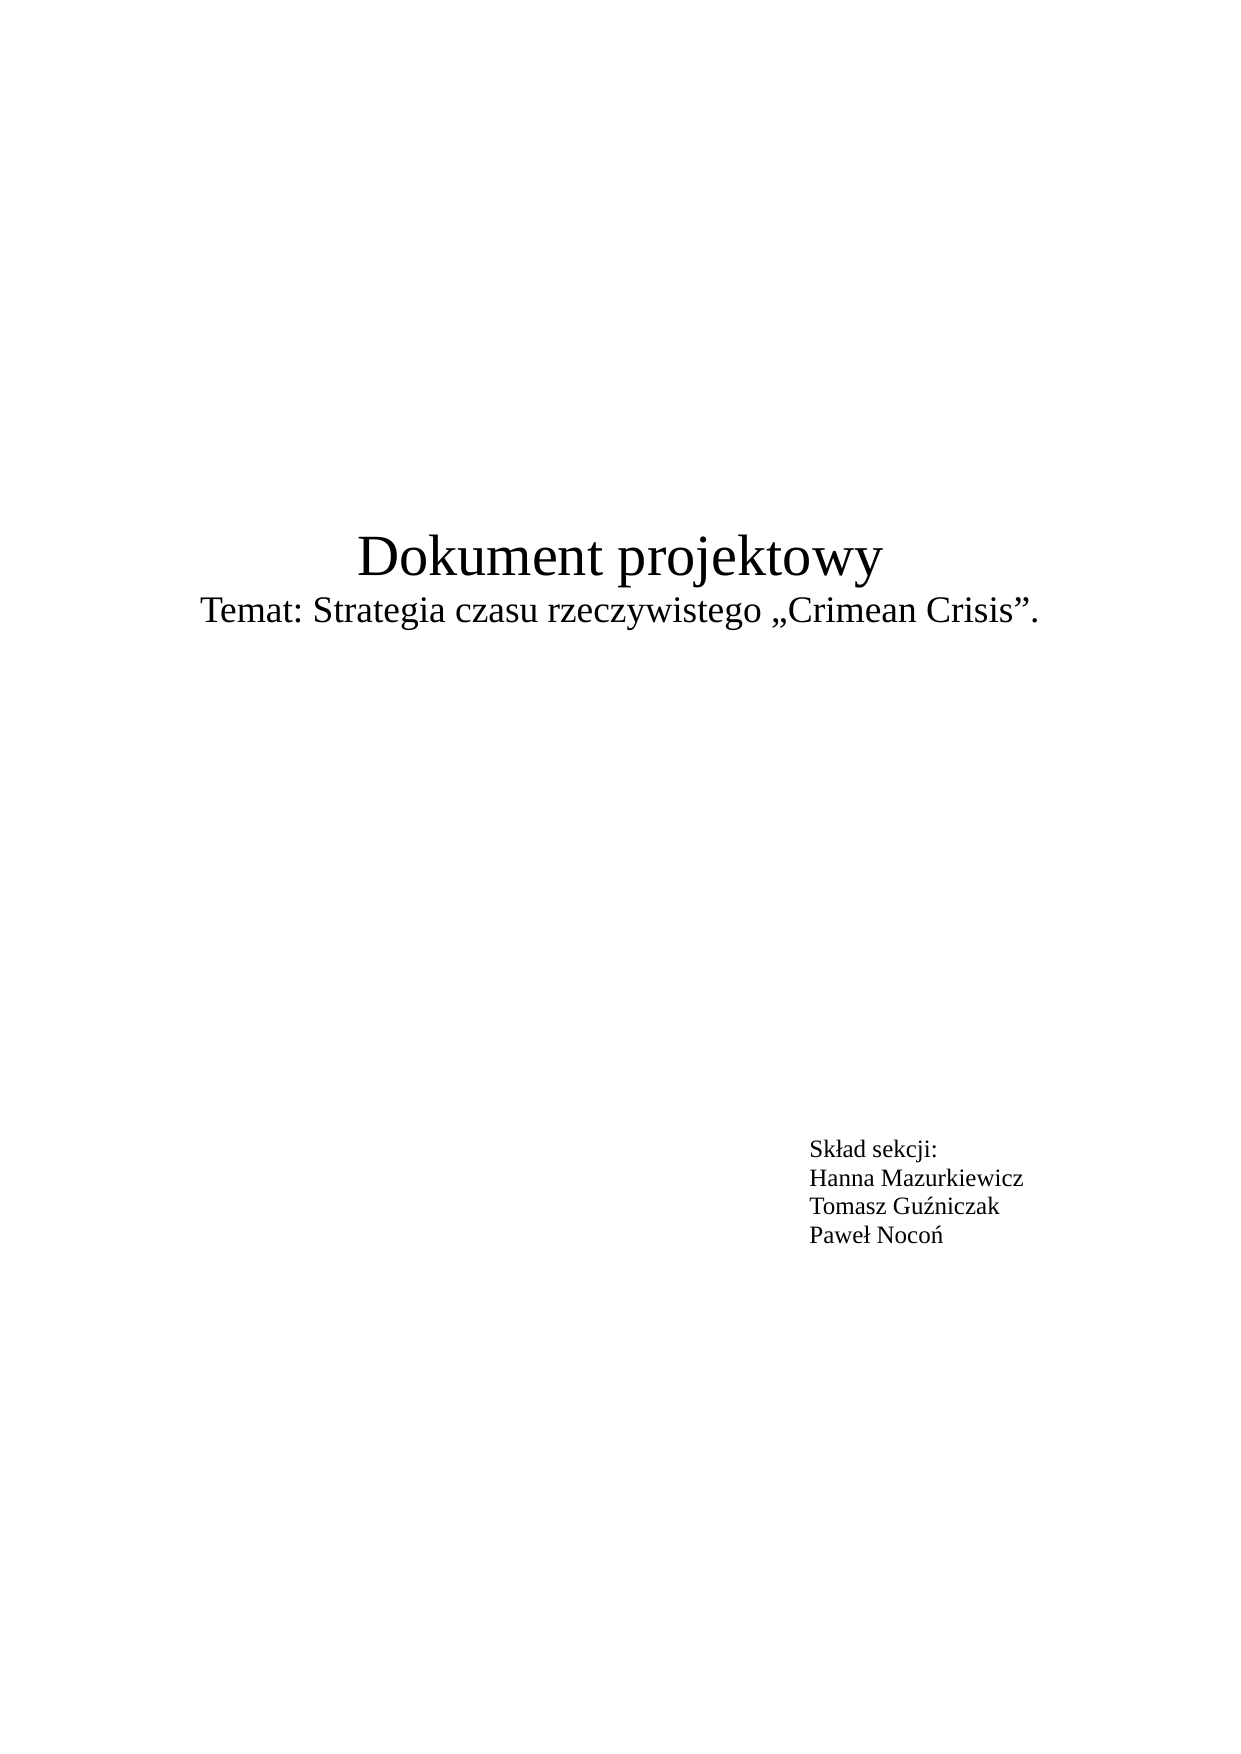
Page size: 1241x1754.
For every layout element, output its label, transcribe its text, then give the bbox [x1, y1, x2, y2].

text Hanna Mazurkiewicz [809, 1163, 1122, 1191]
text Temat: Strategia czasu rzeczywistego „Crimean Crisis”. [118, 588, 1122, 631]
text Dokument projektowy [118, 521, 1122, 588]
text Skład sekcji: [809, 1134, 1122, 1163]
text Tomasz Guźniczak [809, 1191, 1122, 1220]
text Paweł Nocoń [809, 1220, 1122, 1249]
